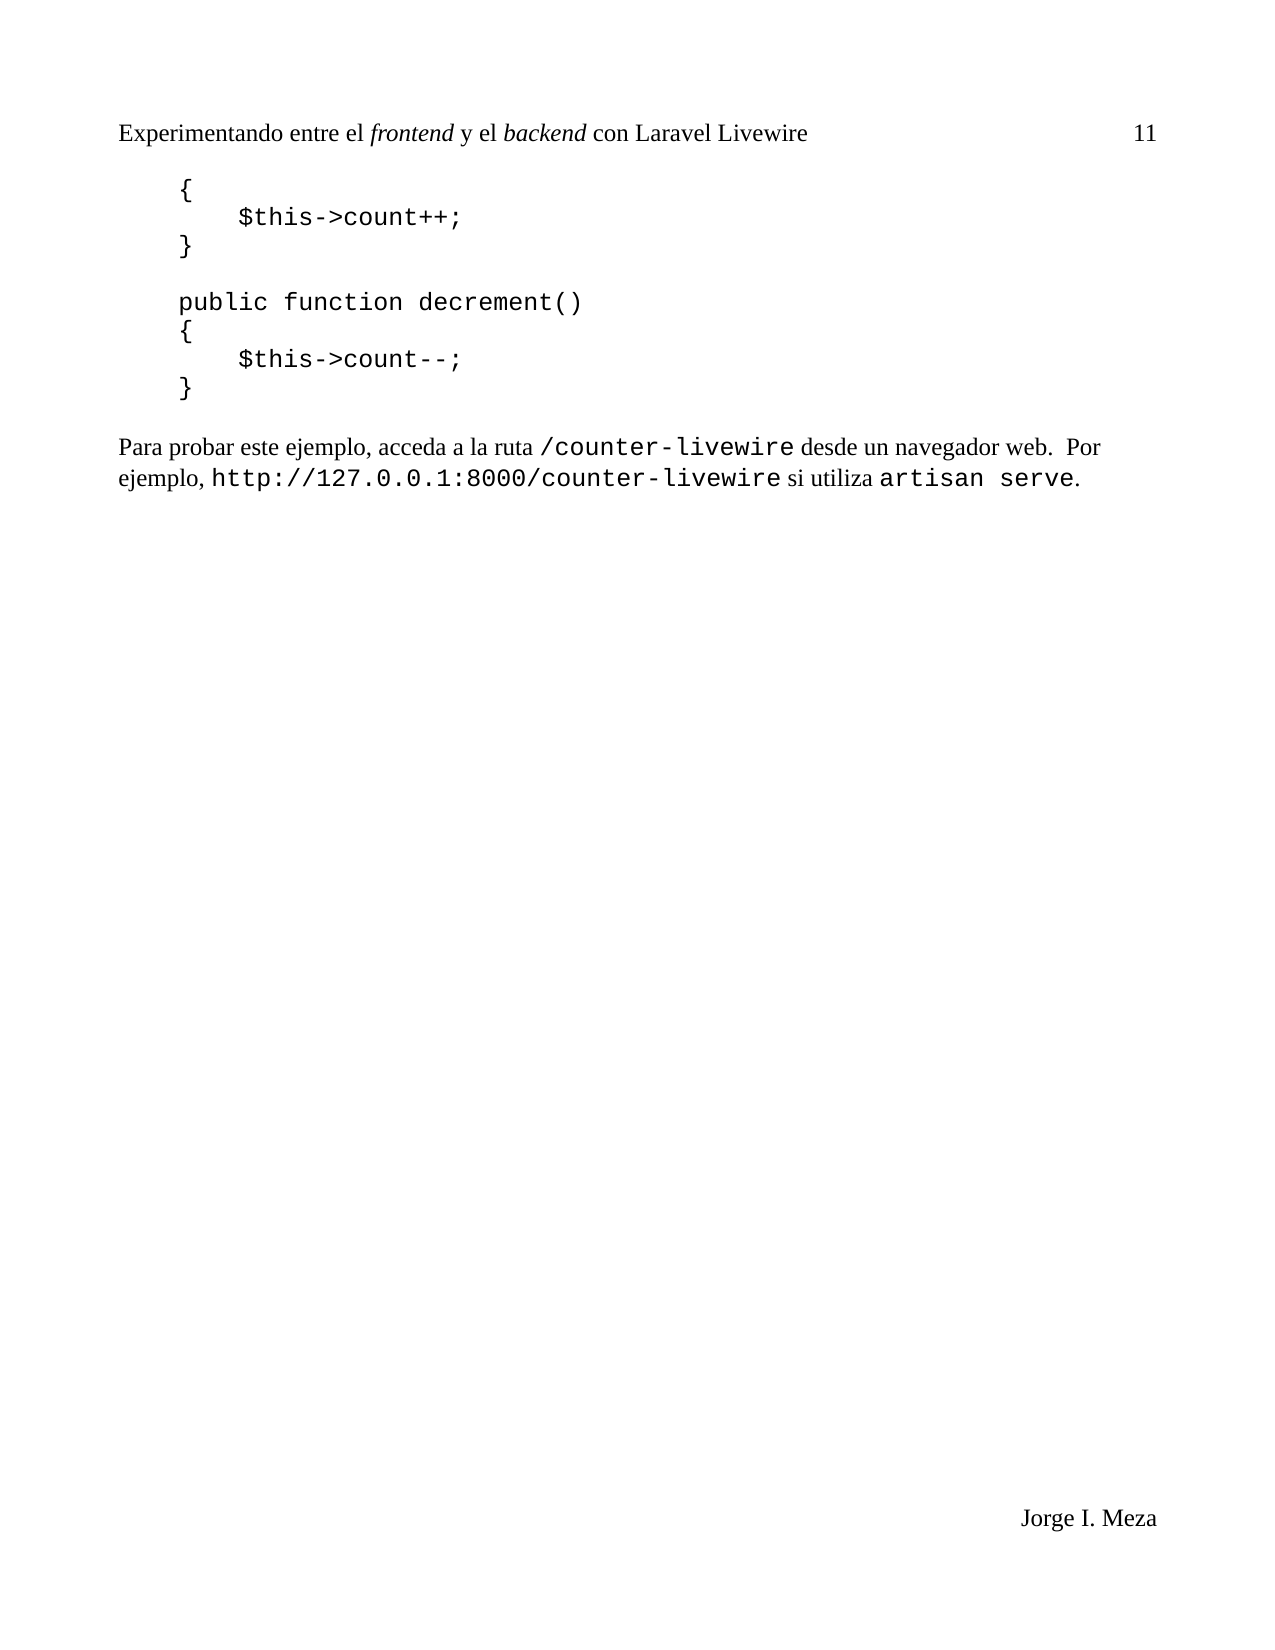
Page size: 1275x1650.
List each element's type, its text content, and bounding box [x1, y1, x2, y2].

text Para probar este ejemplo, acceda a la ruta /counter-livewire desde un navegador web. Por ejemplo, http://127.0.0.1:8000/counter-livewire si utiliza artisan serve. [118, 432, 1157, 493]
text } [118, 233, 1157, 261]
text $this->count--; [118, 346, 1157, 375]
text } [118, 375, 1157, 403]
text $this->count++; [118, 205, 1157, 233]
text { [118, 318, 1157, 346]
text { [118, 176, 1157, 205]
text public function decrement() [118, 290, 1157, 318]
